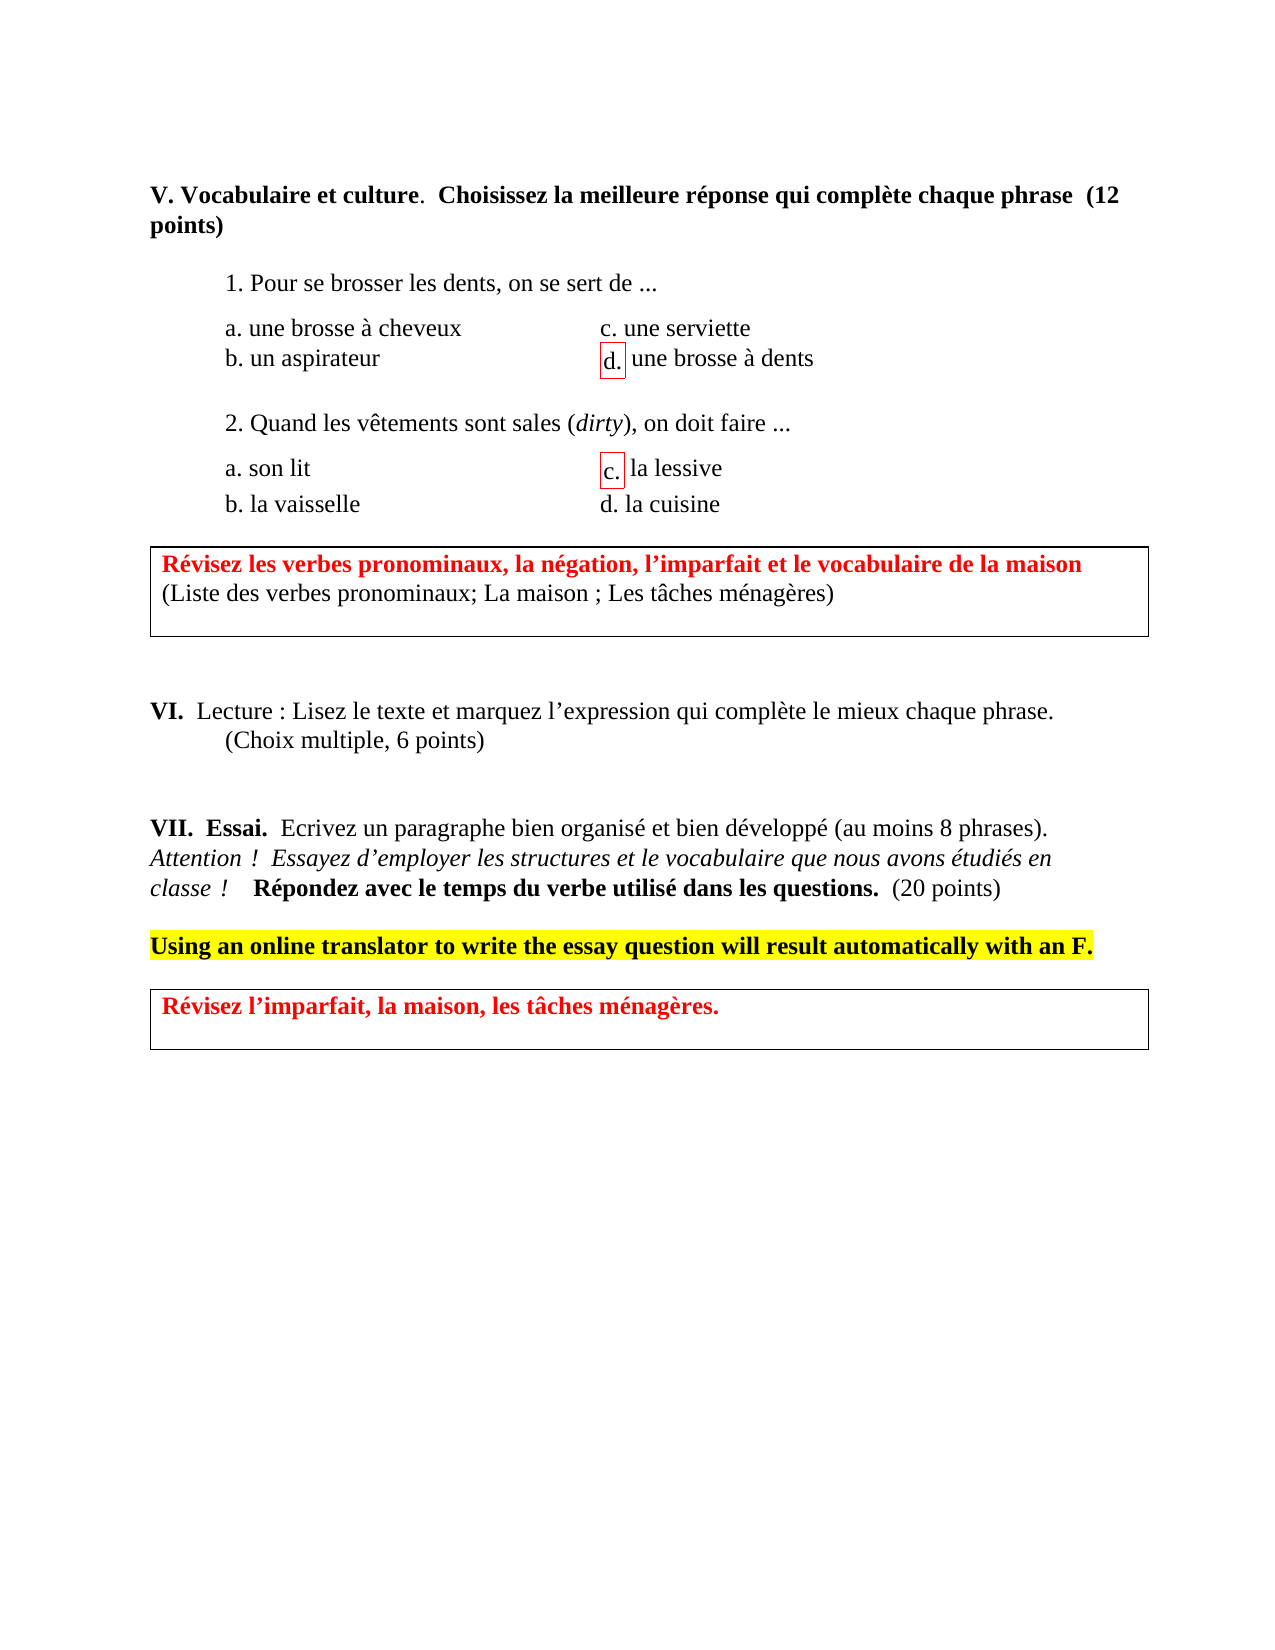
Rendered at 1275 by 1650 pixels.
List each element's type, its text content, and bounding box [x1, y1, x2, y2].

subtitle c. [601, 453, 624, 488]
subtitle Using an online translator to write the essay question will result automatically with an F. [150, 930, 1125, 960]
subtitle 1. Pour se brosser les dents, on se sert de ... [150, 267, 1125, 297]
subtitle d. [601, 343, 625, 378]
table_header Révisez l’imparfait, la maison, les tâches ménagères. [151, 990, 1148, 1049]
subtitle a. une brosse à cheveux c. une serviette [150, 312, 1125, 342]
subtitle VII. Essai. Ecrivez un paragraphe bien organisé et bien développé (au moins 8 phrases). Attention ! Essayez d’employer les structures et le vocabulaire que nous avons étudiés en classe ! Répondez avec le temps du verbe utilisé dans les questions. (20 points) [150, 812, 1125, 902]
subtitle b. un aspirateur [150, 342, 600, 378]
subtitle la lessive [625, 452, 1125, 488]
subtitle V. Vocabulaire et culture. Choisissez la meilleure réponse qui complète chaque phrase (12 points) [150, 179, 1125, 238]
table_header Révisez les verbes pronominaux, la négation, l’imparfait et le vocabulaire de la maison (Liste des verbes pronominaux; La maison ; Les tâches ménagères) [151, 548, 1148, 636]
subtitle 2. Quand les vêtements sont sales (dirty), on doit faire ... [150, 407, 1125, 437]
subtitle une brosse à dents [626, 342, 1125, 378]
subtitle VI. Lecture : Lisez le texte et marquez l’expression qui complète le mieux chaque phrase. (Choix multiple, 6 points) [150, 694, 1125, 754]
subtitle a. son lit [150, 452, 600, 488]
subtitle b. la vaisselle d. la cuisine [150, 488, 1125, 518]
